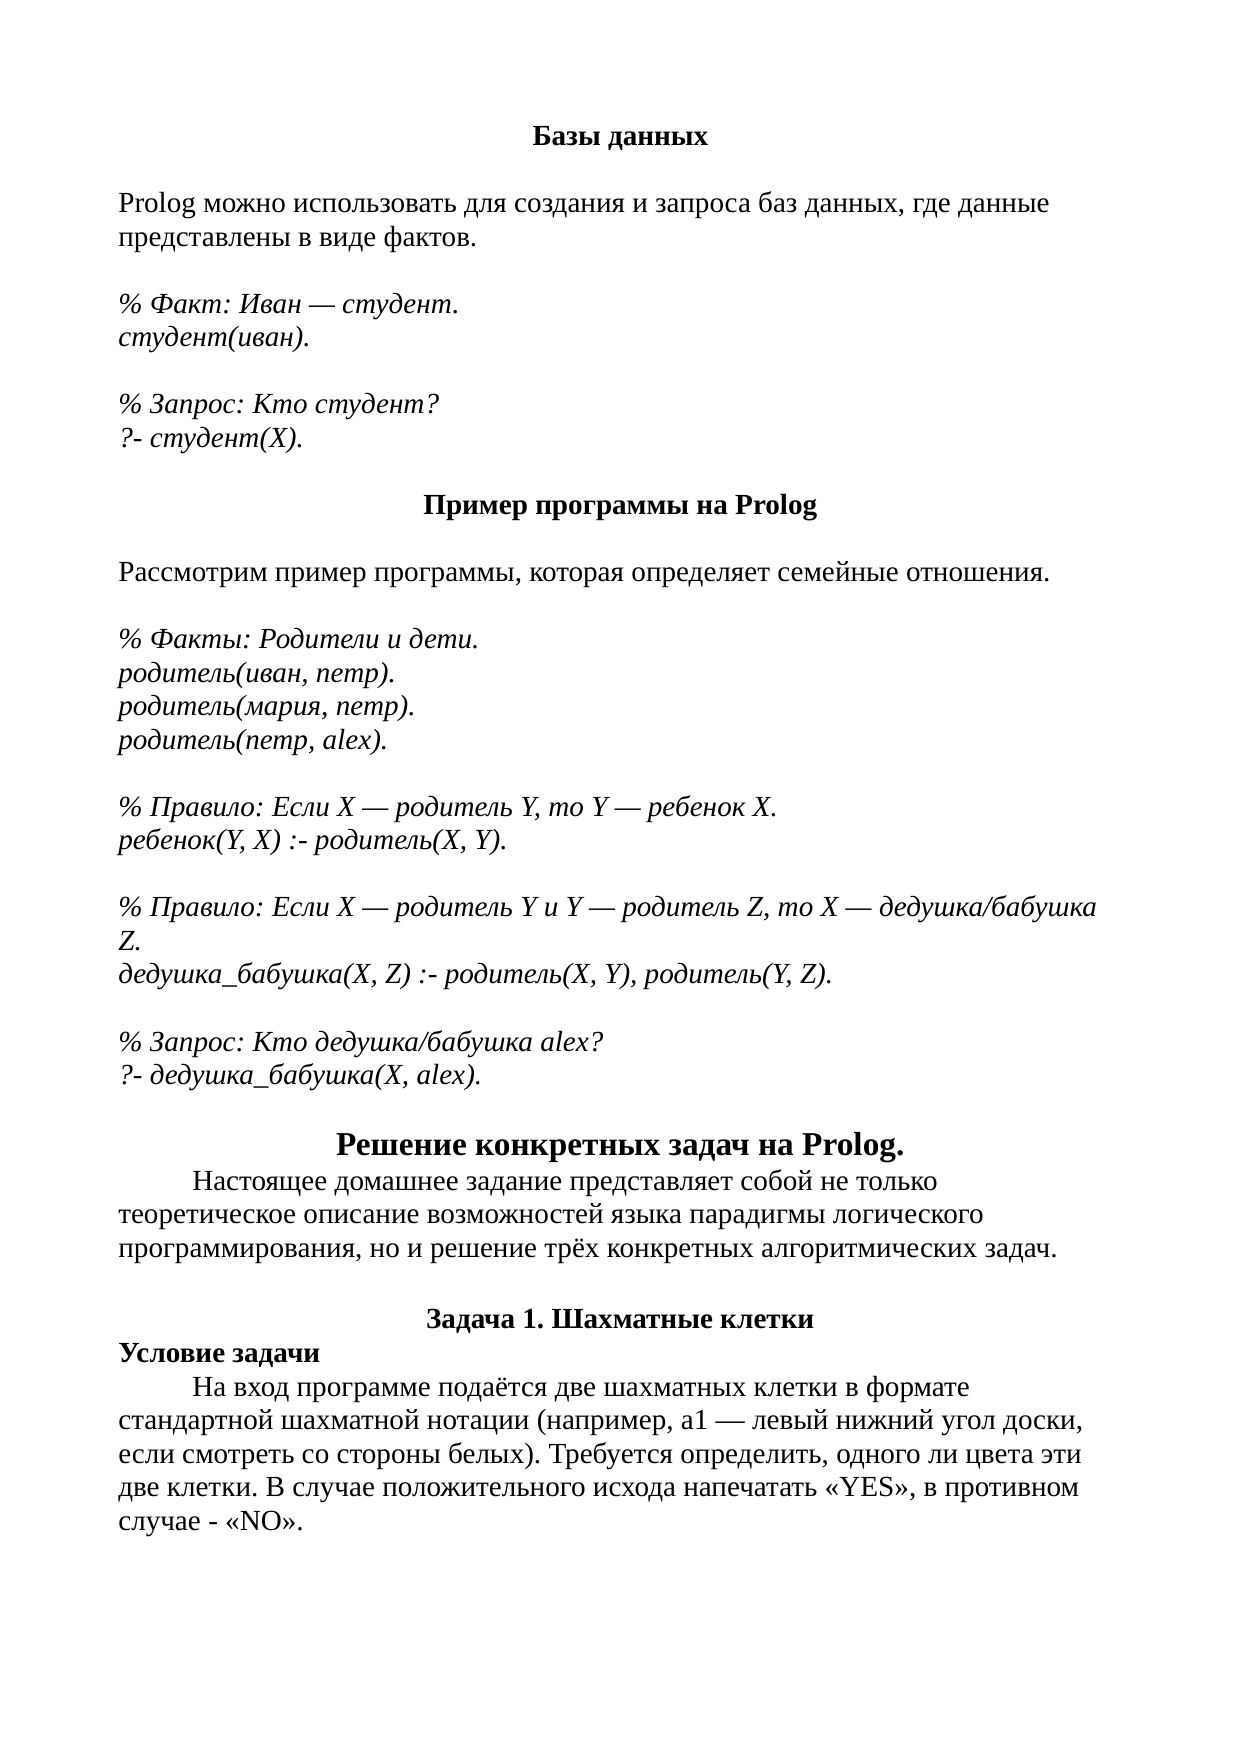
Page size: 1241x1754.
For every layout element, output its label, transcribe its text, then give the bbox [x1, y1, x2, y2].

text родитель(иван, петр). [118, 655, 1122, 688]
text % Запрос: Кто дедушка/бабушка аlex? [118, 1024, 1122, 1057]
text Настоящее домашнее задание представляет собой не только теоретическое описание возможностей языка парадигмы логического программирования, но и решение трёх конкретных алгоритмических задач. [118, 1163, 1122, 1263]
text ребенок(Y, X) :- родитель(X, Y). [118, 822, 1122, 856]
text Решение конкретных задач на Prolog. [118, 1124, 1122, 1163]
text ?- дедушка_бабушка(X, alex). [118, 1057, 1122, 1091]
text Пример программы на Prolog [118, 487, 1122, 521]
text родитель(петр, аlex). [118, 722, 1122, 755]
text Prolog можно использовать для создания и запроса баз данных, где данные представлены в виде фактов. [118, 185, 1122, 252]
text % Запрос: Кто студент? [118, 386, 1122, 420]
text % Правило: Если X — родитель Y и Y — родитель Z, то X — дедушка/бабушка Z. [118, 889, 1122, 957]
text % Факты: Родители и дети. [118, 621, 1122, 655]
text Базы данных [118, 118, 1122, 152]
text родитель(мария, петр). [118, 688, 1122, 722]
text дедушка_бабушка(X, Z) :- родитель(X, Y), родитель(Y, Z). [118, 957, 1122, 990]
text % Правило: Если X — родитель Y, то Y — ребенок X. [118, 789, 1122, 822]
text студент(иван). [118, 319, 1122, 353]
text ?- студент(X). [118, 420, 1122, 453]
text % Факт: Иван — студент. [118, 286, 1122, 319]
text Рассмотрим пример программы, которая определяет семейные отношения. [118, 554, 1122, 588]
text Условие задачи [118, 1335, 1122, 1369]
text Задача 1. Шахматные клетки [118, 1302, 1122, 1335]
text На вход программе подаётся две шахматных клетки в формате стандартной шахматной нотации (например, а1 — левый нижний угол доски, если смотреть со стороны белых). Требуется определить, одного ли цвета эти две клетки. В случае положительного исхода напечатать «YES», в противном случае - «NO». [118, 1369, 1122, 1536]
